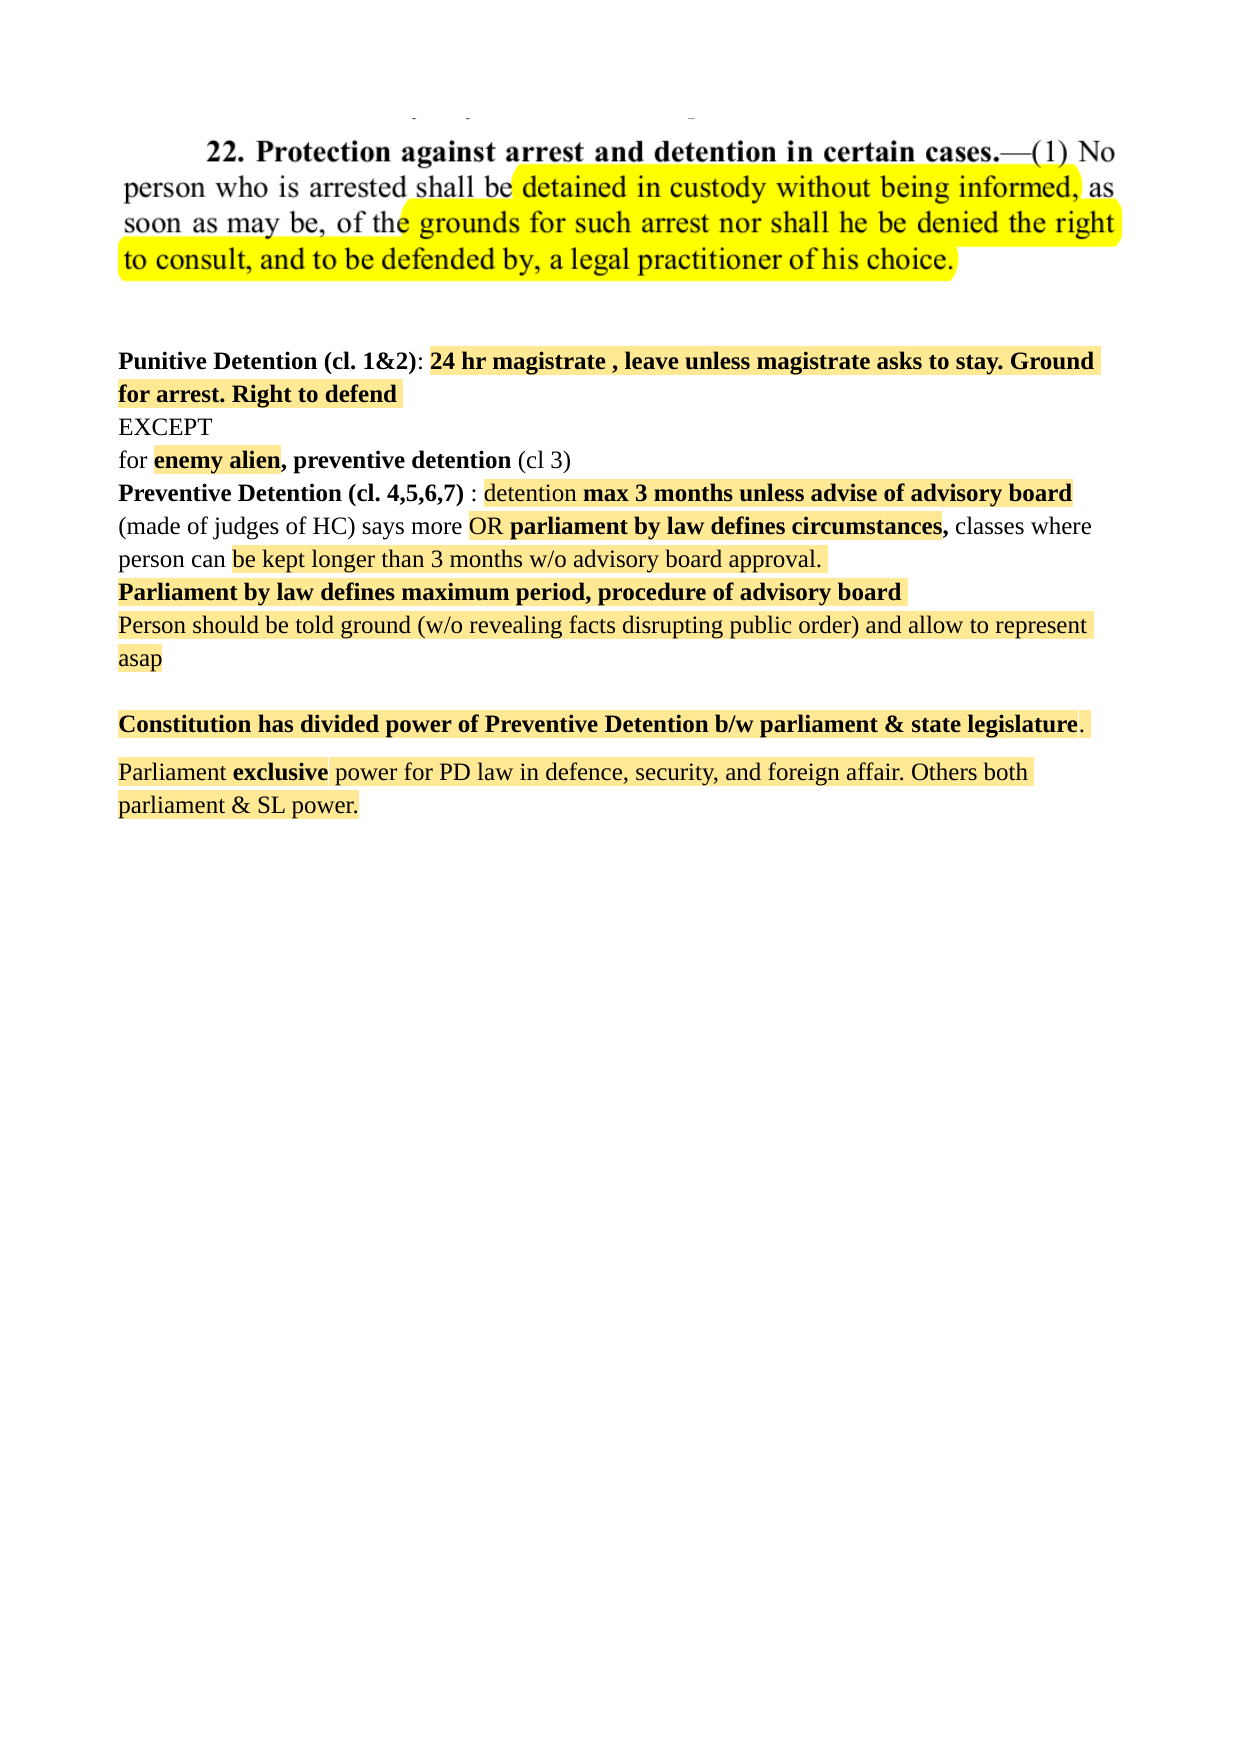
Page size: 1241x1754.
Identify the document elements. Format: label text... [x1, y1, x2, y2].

text Punitive Detention (cl. 1&2): 24 hr magistrate , leave unless magistrate asks to stay. Ground for arrest. Right to defend EXCEPT for enemy alien, preventive detention (cl 3) Preventive Detention (cl. 4,5,6,7) : detention max 3 months unless advise of advisory board (made of judges of HC) says more OR parliament by law defines circumstances, classes where person can be kept longer than 3 months w/o advisory board approval. Parliament by law defines maximum period, procedure of advisory board Person should be told ground (w/o revealing facts disrupting public order) and allow to represent asap Constitution has divided power of Preventive Detention b/w parliament & state legislature. [118, 309, 1122, 738]
text Parliament exclusive power for PD law in defence, security, and foreign affair. Others both parliament & SL power. [118, 757, 1122, 819]
